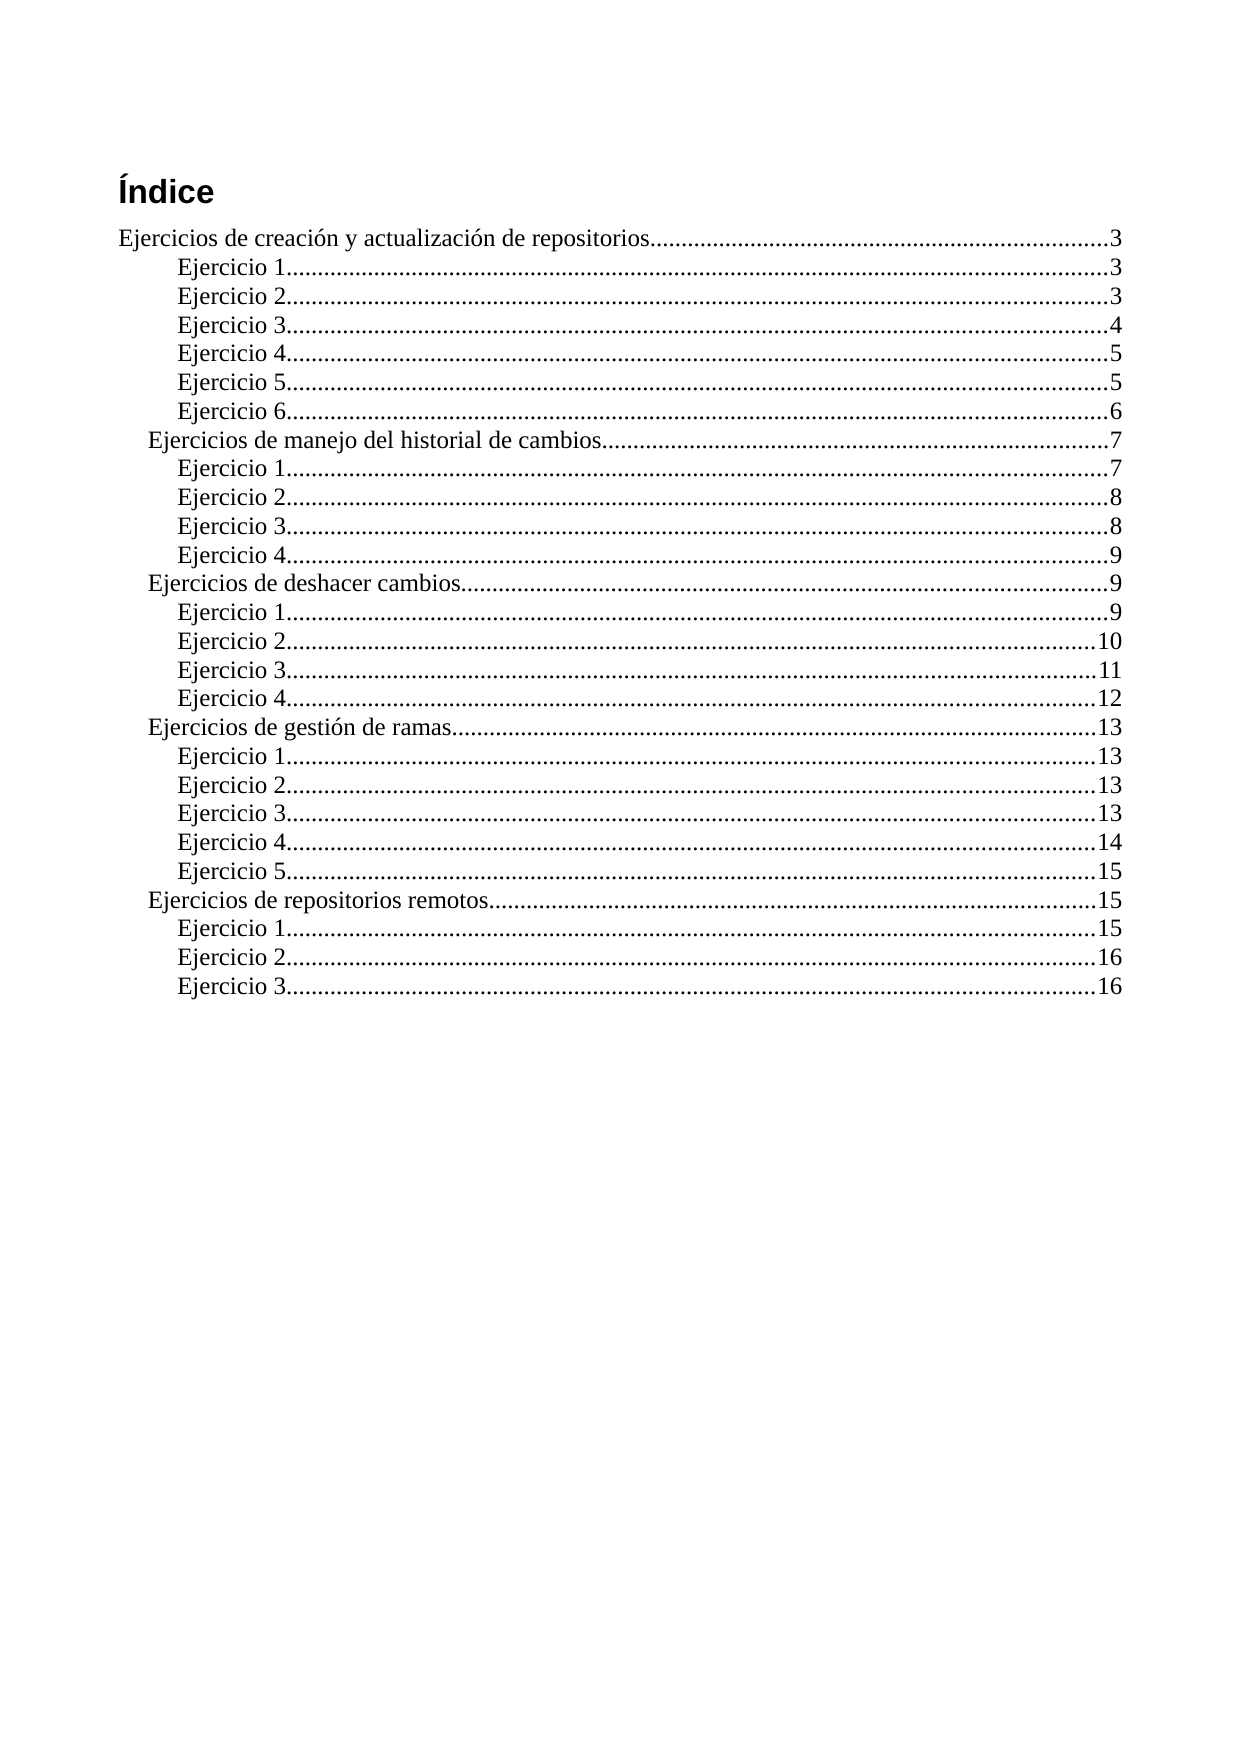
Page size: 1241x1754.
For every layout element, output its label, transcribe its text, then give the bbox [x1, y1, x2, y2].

text Ejercicio 4 12 [177, 683, 1122, 712]
text Ejercicio 1 9 [177, 597, 1122, 626]
text Ejercicio 2 13 [177, 770, 1122, 798]
text Ejercicios de manejo del historial de cambios 7 [148, 425, 1122, 453]
text Ejercicio 3 11 [177, 655, 1122, 683]
text Ejercicio 2 8 [177, 482, 1122, 511]
text Ejercicio 3 13 [177, 798, 1122, 827]
text Ejercicio 5 5 [177, 367, 1122, 396]
text Ejercicio 3 4 [177, 310, 1122, 338]
text Ejercicios de repositorios remotos 15 [148, 885, 1122, 913]
text Ejercicio 4 14 [177, 827, 1122, 856]
text Ejercicio 3 8 [177, 511, 1122, 540]
text Ejercicio 3 16 [177, 971, 1122, 1000]
text Ejercicio 2 10 [177, 626, 1122, 655]
text Ejercicios de deshacer cambios 9 [148, 568, 1122, 597]
text Ejercicio 4 5 [177, 338, 1122, 367]
text Ejercicio 4 9 [177, 540, 1122, 568]
text Ejercicio 5 15 [177, 856, 1122, 885]
subtitle Índice [118, 173, 1122, 211]
text Ejercicio 2 3 [177, 281, 1122, 310]
text Ejercicio 2 16 [177, 942, 1122, 971]
text Ejercicios de creación y actualización de repositorios 3 [118, 223, 1122, 252]
text Ejercicio 1 15 [177, 913, 1122, 942]
text Ejercicio 1 3 [177, 252, 1122, 281]
text Ejercicio 6 6 [177, 396, 1122, 425]
text Ejercicio 1 13 [177, 741, 1122, 770]
text Ejercicio 1 7 [177, 453, 1122, 482]
text Ejercicios de gestión de ramas 13 [148, 712, 1122, 741]
